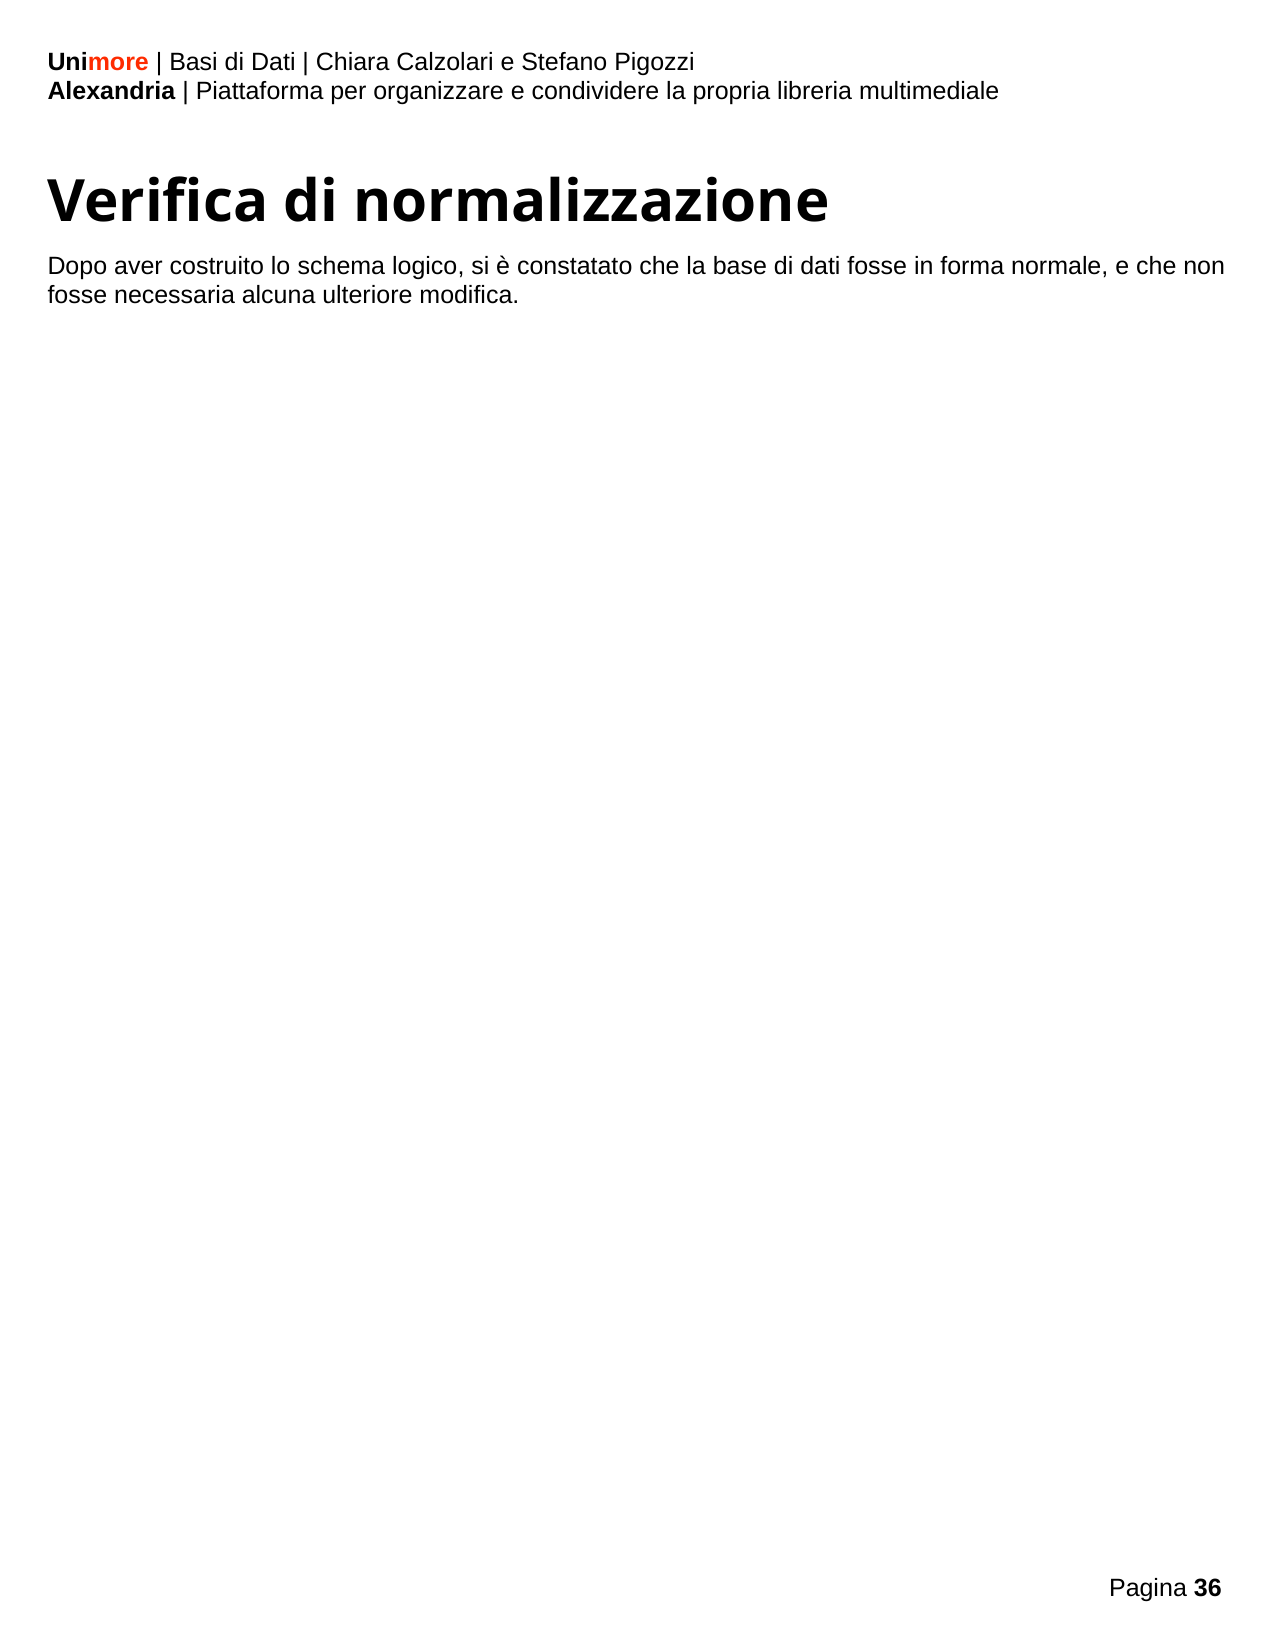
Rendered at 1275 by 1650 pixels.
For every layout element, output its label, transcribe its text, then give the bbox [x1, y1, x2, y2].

subtitle Verifica di normalizzazione [47, 159, 1228, 239]
text Dopo aver costruito lo schema logico, si è constatato che la base di dati fosse in forma normale, e che non fosse necessaria alcuna ulteriore modifica. [47, 251, 1228, 309]
